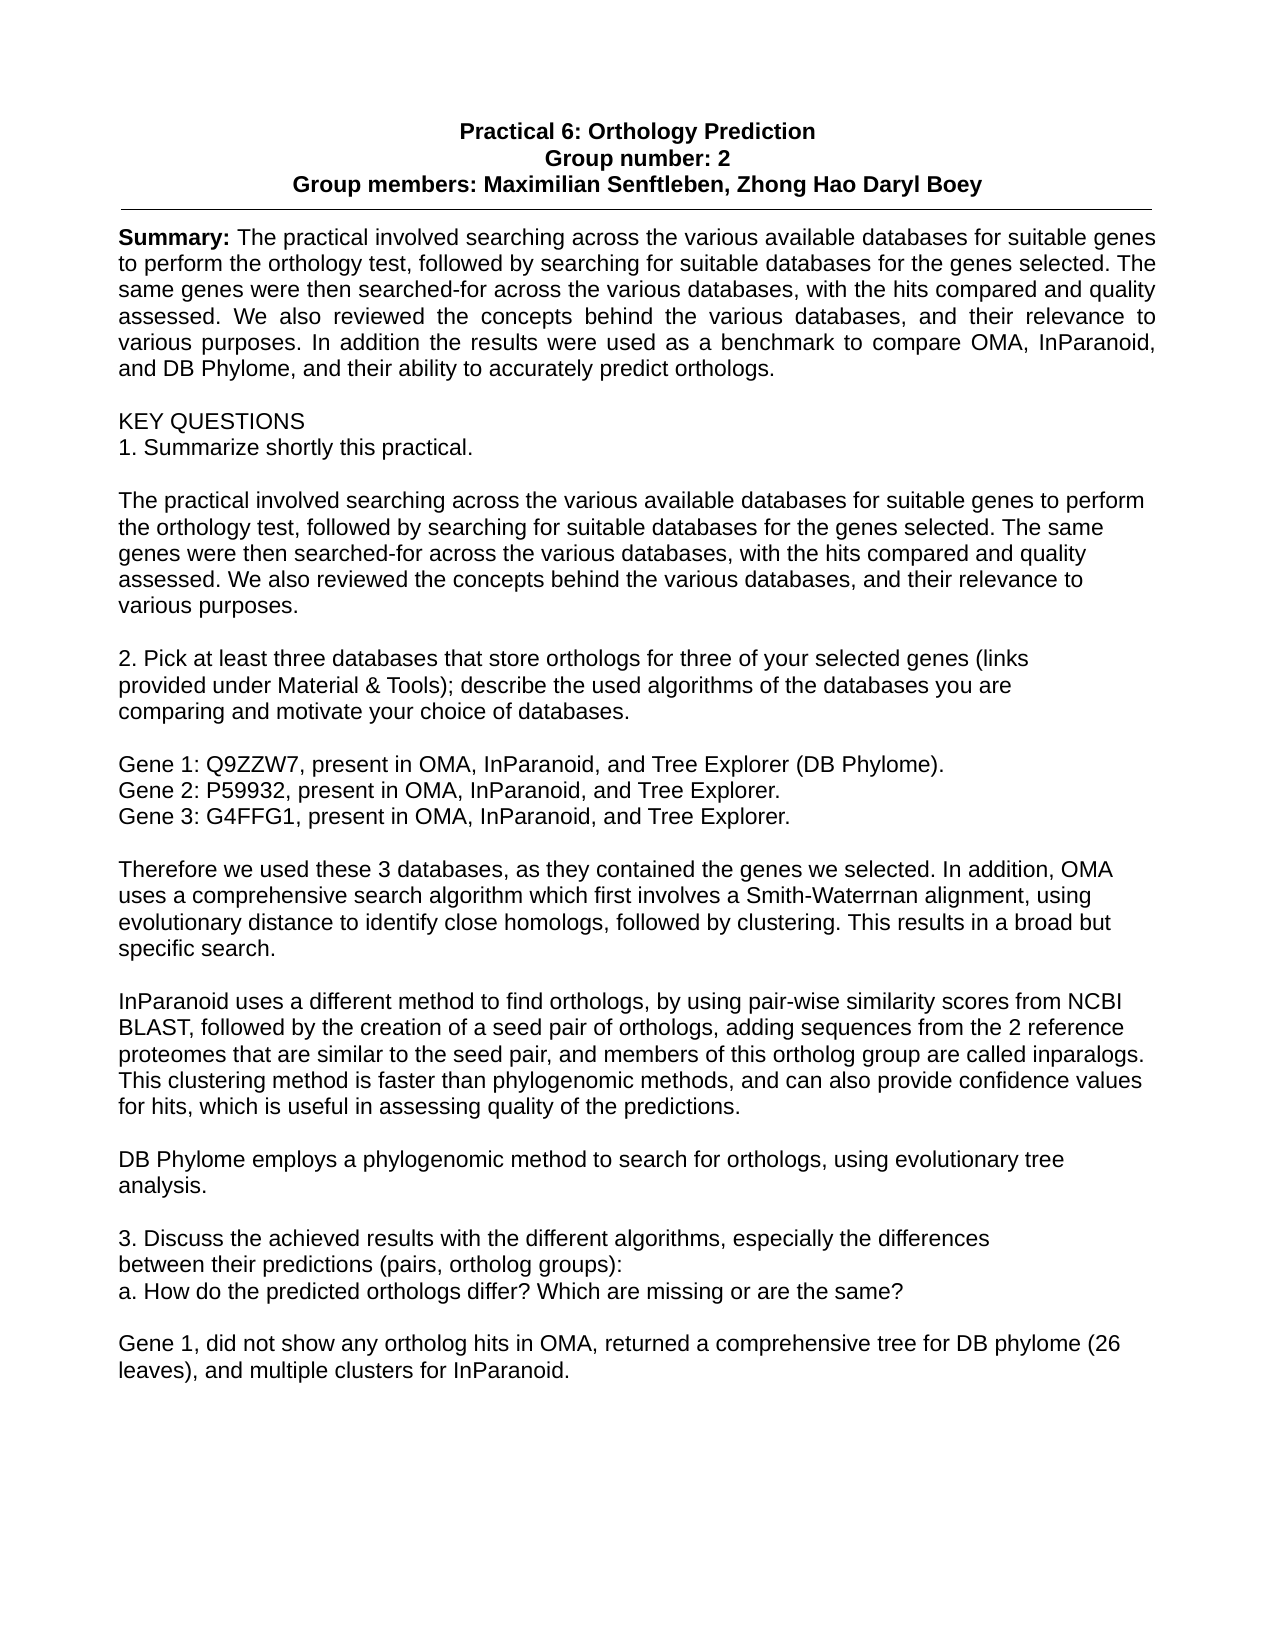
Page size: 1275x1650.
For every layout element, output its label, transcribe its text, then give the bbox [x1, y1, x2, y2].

text Therefore we used these 3 databases, as they contained the genes we selected. In addition, OMA uses a comprehensive search algorithm which first involves a Smith-Waterrnan alignment, using evolutionary distance to identify close homologs, followed by clustering. This results in a broad but specific search. [118, 856, 1157, 961]
text Summary: The practical involved searching across the various available databases for suitable genes to perform the orthology test, followed by searching for suitable databases for the genes selected. The same genes were then searched-for across the various databases, with the hits compared and quality assessed. We also reviewed the concepts behind the various databases, and their relevance to various purposes. In addition the results were used as a benchmark to compare OMA, InParanoid, and DB Phylome, and their ability to accurately predict orthologs. [118, 223, 1157, 382]
text 1. Summarize shortly this practical. [118, 434, 1157, 461]
text InParanoid uses a different method to find orthologs, by using pair-wise similarity scores from NCBI BLAST, followed by the creation of a seed pair of orthologs, adding sequences from the 2 reference proteomes that are similar to the seed pair, and members of this ortholog group are called inparalogs. This clustering method is faster than phylogenomic methods, and can also provide confidence values for hits, which is useful in assessing quality of the predictions. [118, 988, 1157, 1119]
text Group number: 2 [118, 144, 1157, 171]
text Gene 3: G4FFG1, present in OMA, InParanoid, and Tree Explorer. [118, 803, 1157, 830]
text Gene 1: Q9ZZW7, present in OMA, InParanoid, and Tree Explorer (DB Phylome). [118, 751, 1157, 777]
text Practical 6: Orthology Prediction [118, 118, 1157, 144]
text provided under Material & Tools); describe the used algorithms of the databases you are [118, 672, 1157, 698]
text KEY QUESTIONS [118, 408, 1157, 434]
text 3. Discuss the achieved results with the different algorithms, especially the differences [118, 1225, 1157, 1251]
text Gene 1, did not show any ortholog hits in OMA, returned a comprehensive tree for DB phylome (26 leaves), and multiple clusters for InParanoid. [118, 1330, 1157, 1383]
text a. How do the predicted orthologs differ? Which are missing or are the same? [118, 1278, 1157, 1304]
text Gene 2: P59932, present in OMA, InParanoid, and Tree Explorer. [118, 777, 1157, 803]
text Group members: Maximilian Senftleben, Zhong Hao Daryl Boey [118, 171, 1157, 197]
text The practical involved searching across the various available databases for suitable genes to perform the orthology test, followed by searching for suitable databases for the genes selected. The same genes were then searched-for across the various databases, with the hits compared and quality assessed. We also reviewed the concepts behind the various databases, and their relevance to various purposes. [118, 487, 1157, 619]
text 2. Pick at least three databases that store orthologs for three of your selected genes (links [118, 645, 1157, 672]
text DB Phylome employs a phylogenomic method to search for orthologs, using evolutionary tree analysis. [118, 1146, 1157, 1199]
text comparing and motivate your choice of databases. [118, 698, 1157, 724]
text between their predictions (pairs, ortholog groups): [118, 1251, 1157, 1278]
